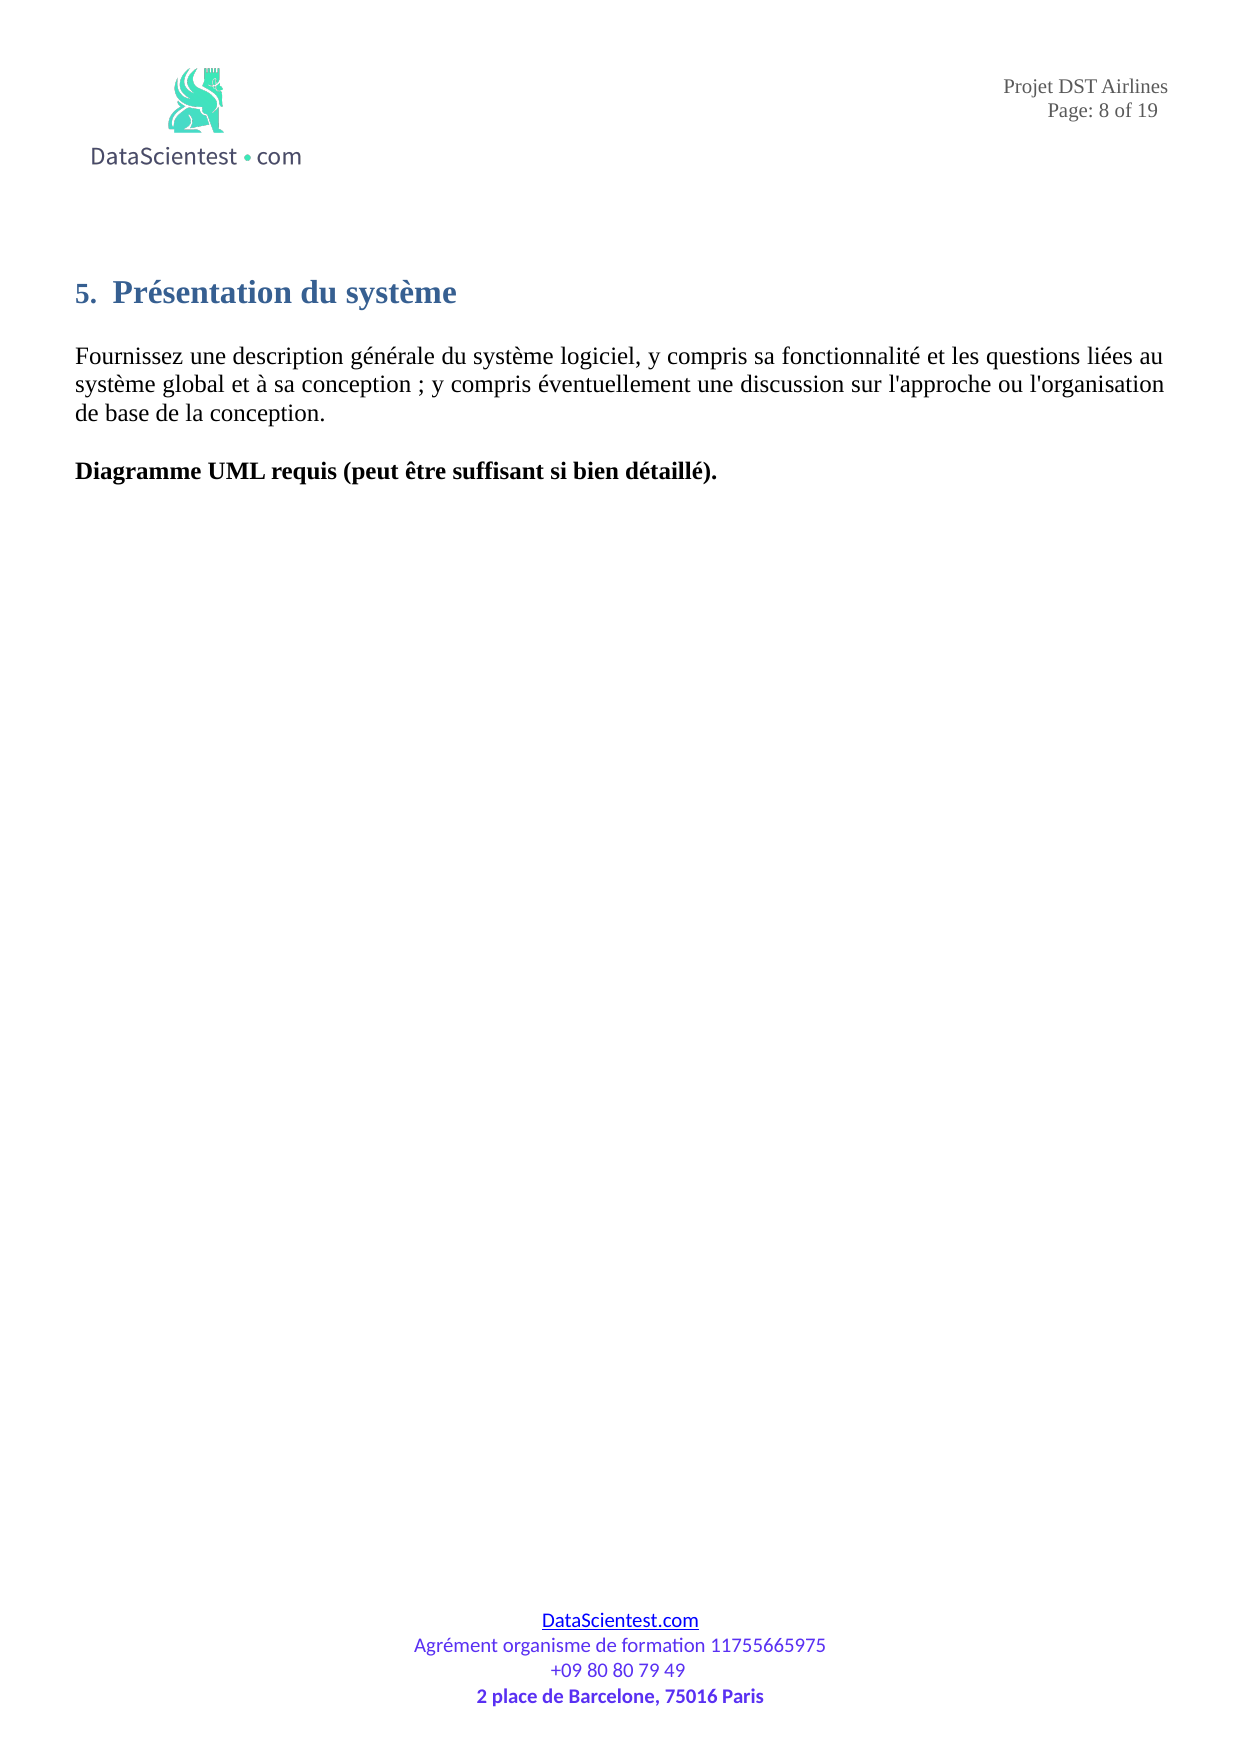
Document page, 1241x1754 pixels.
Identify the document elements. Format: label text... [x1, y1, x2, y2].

subtitle Présentation du système [75, 272, 1166, 311]
text Fournissez une description générale du système logiciel, y compris sa fonctionnalité et les questions liées au système global et à sa conception ; y compris éventuellement une discussion sur l'approche ou l'organisation de base de la conception. [75, 341, 1166, 427]
picture [75, 45, 321, 195]
text Diagramme UML requis (peut être suffisant si bien détaillé). [75, 456, 1166, 484]
